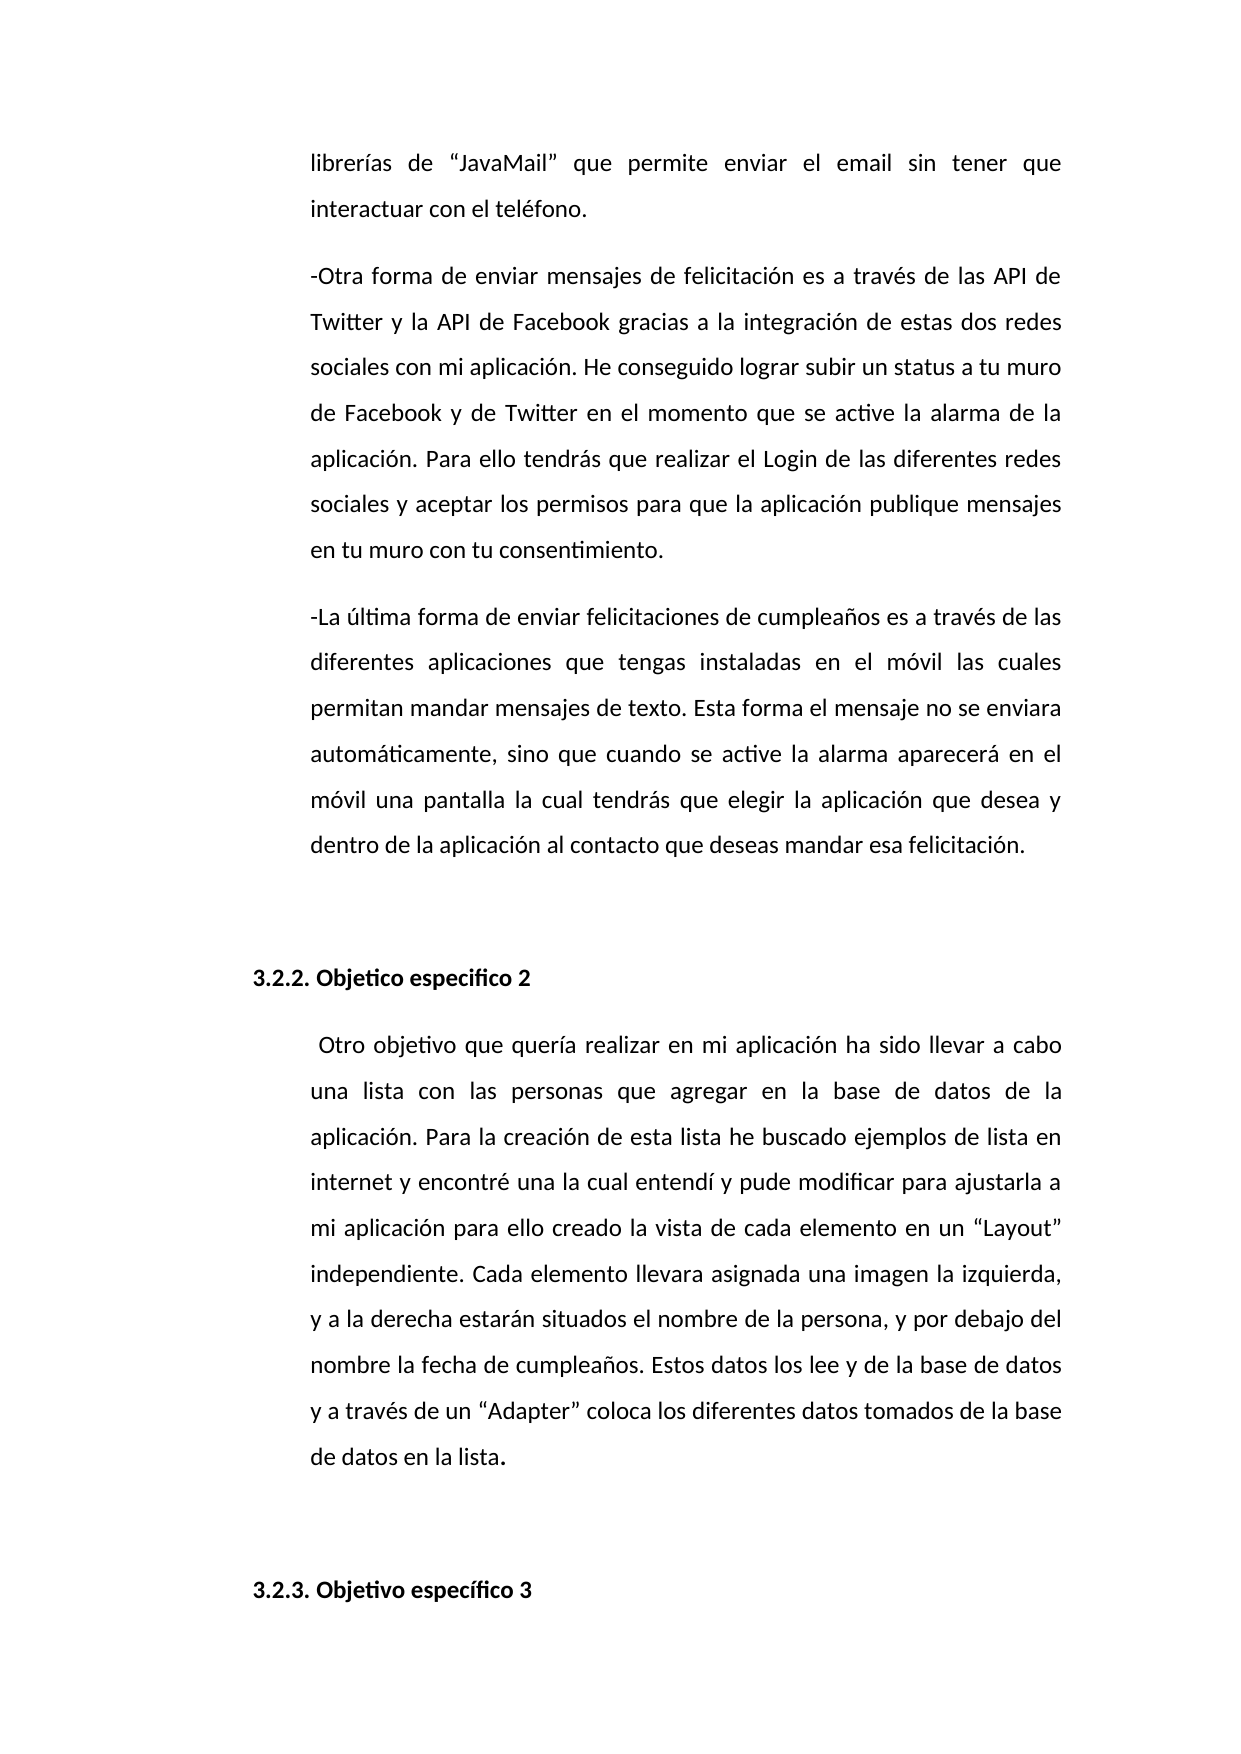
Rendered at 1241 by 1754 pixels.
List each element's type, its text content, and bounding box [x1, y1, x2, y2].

list Objetico especifico 2 [252, 963, 1063, 993]
list Objetivo específico 3 [252, 1574, 1063, 1604]
text Otro objetivo que quería realizar en mi aplicación ha sido llevar a cabo una lista con las personas que agregar en la base de datos de la aplicación. Para la creación de esta lista he buscado ejemplos de lista en internet y encontré una la cual entendí y pude modificar para ajustarla a mi aplicación para ello creado la vista de cada elemento en un “Layout” independiente. Cada elemento llevara asignada una imagen la izquierda, y a la derecha estarán situados el nombre de la persona, y por debajo del nombre la fecha de cumpleaños. Estos datos los lee y de la base de datos y a través de un “Adapter” coloca los diferentes datos tomados de la base de datos en la lista. [310, 1029, 1063, 1471]
text -La última forma de enviar felicitaciones de cumpleaños es a través de las diferentes aplicaciones que tengas instaladas en el móvil las cuales permitan mandar mensajes de texto. Esta forma el mensaje no se enviara automáticamente, sino que cuando se active la alarma aparecerá en el móvil una pantalla la cual tendrás que elegir la aplicación que desea y dentro de la aplicación al contacto que deseas mandar esa felicitación. [310, 601, 1063, 860]
text librerías de “JavaMail” que permite enviar el email sin tener que interactuar con el teléfono. [310, 148, 1063, 224]
text -Otra forma de enviar mensajes de felicitación es a través de las API de Twitter y la API de Facebook gracias a la integración de estas dos redes sociales con mi aplicación. He conseguido lograr subir un status a tu muro de Facebook y de Twitter en el momento que se active la alarma de la aplicación. Para ello tendrás que realizar el Login de las diferentes redes sociales y aceptar los permisos para que la aplicación publique mensajes en tu muro con tu consentimiento. [310, 260, 1063, 565]
